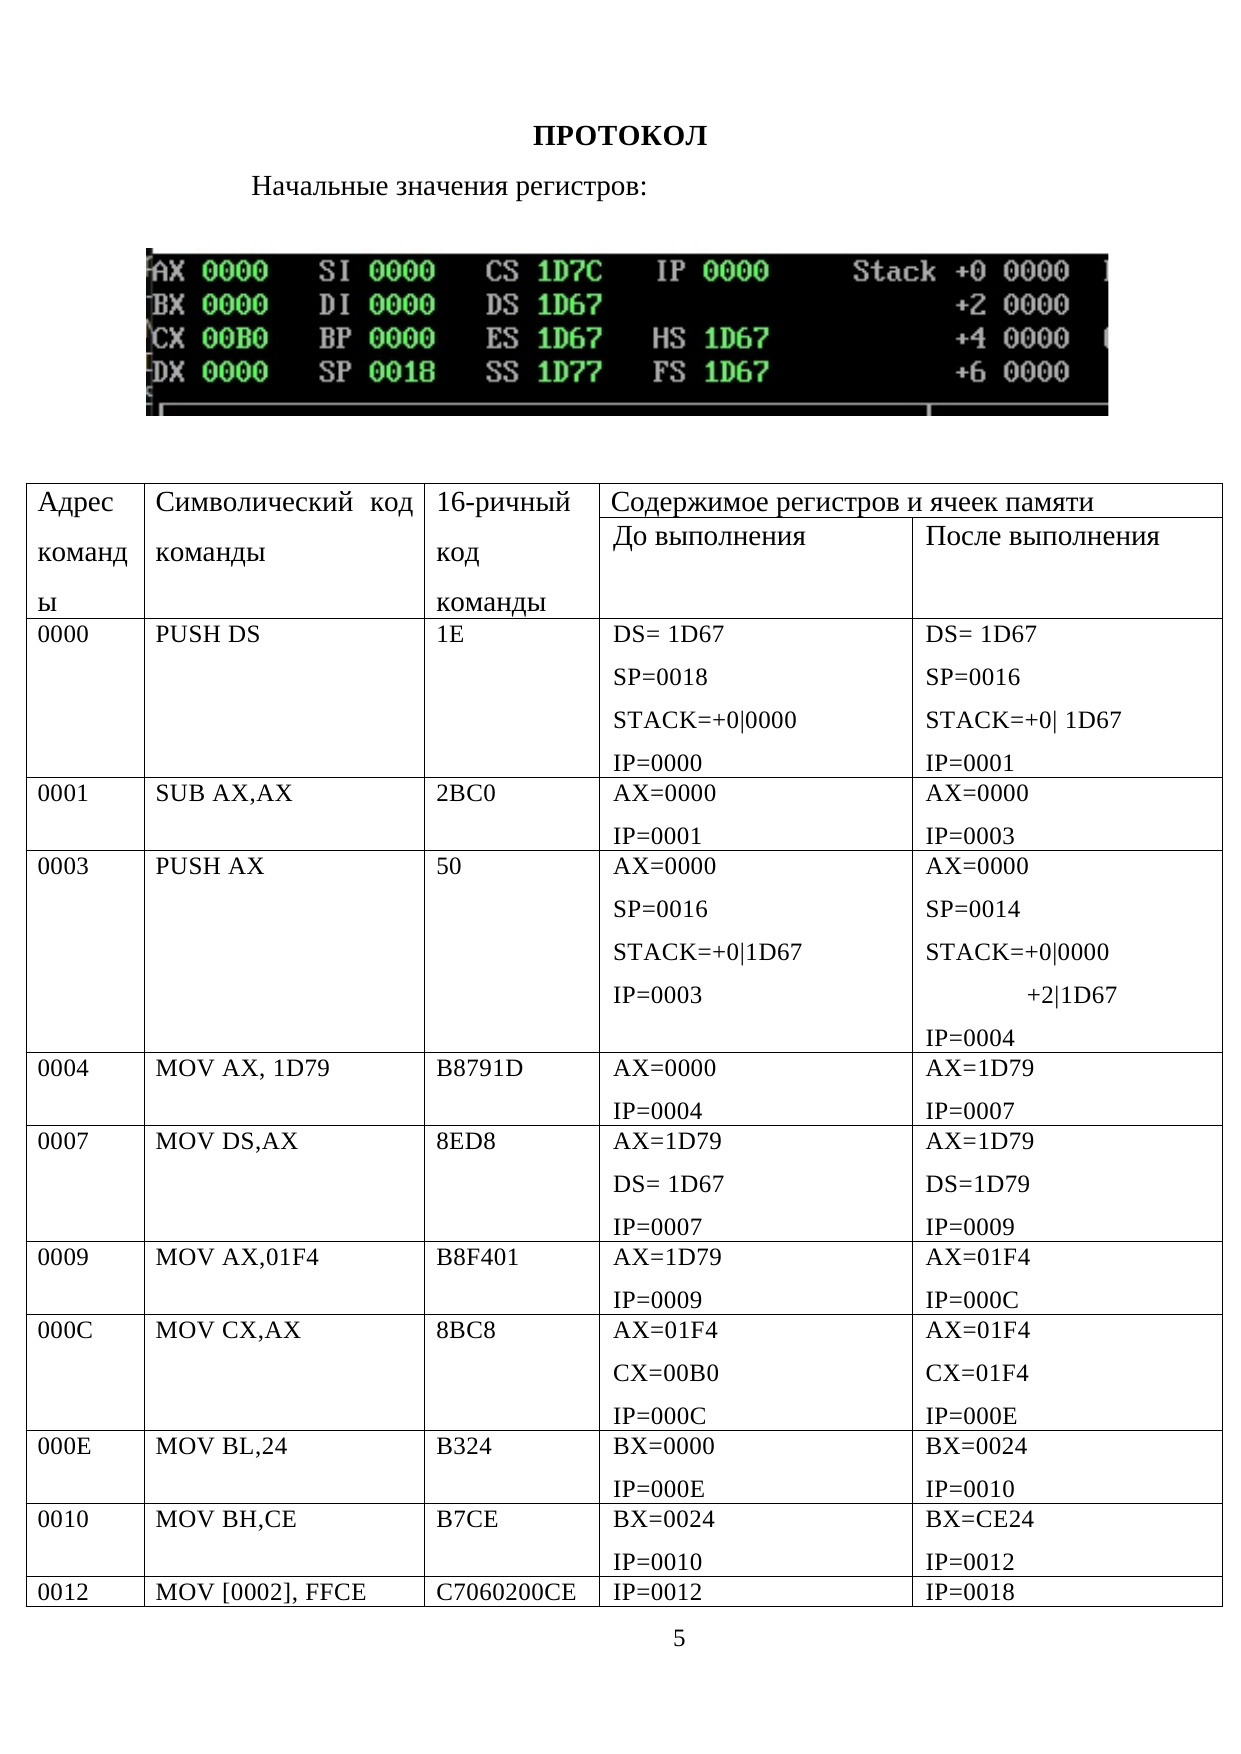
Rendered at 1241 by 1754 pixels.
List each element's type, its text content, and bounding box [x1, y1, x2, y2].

table_cell AX=0000 IP=0001 [600, 778, 912, 850]
text Протокол [0, 118, 1240, 152]
picture [146, 248, 1109, 416]
table_cell 0004 [27, 1053, 144, 1125]
table_cell AX=01F4 CX=00B0 IP=000C [600, 1315, 912, 1430]
table_cell AX=1D79 DS= 1D67 IP=0007 [600, 1126, 912, 1241]
table_cell 000E [27, 1431, 144, 1503]
table_cell 0010 [27, 1504, 144, 1576]
table_cell BX=0024 IP=0010 [600, 1504, 912, 1576]
table_cell 50 [425, 851, 599, 1052]
table_cell IP=0018 [913, 1577, 1222, 1606]
table_cell AX=01F4 CX=01F4 IP=000E [913, 1315, 1222, 1430]
table_cell AX=1D79 DS=1D79 IP=0009 [913, 1126, 1222, 1241]
table_cell AX=1D79 IP=0009 [600, 1242, 912, 1314]
table_cell 2BC0 [425, 778, 599, 850]
table_cell После выполнения [913, 518, 1222, 618]
table_cell B8791D [425, 1053, 599, 1125]
table_cell 000C [27, 1315, 144, 1430]
table_cell DS= 1D67 SP=0016 STACK=+0| 1D67 IP=0001 [913, 619, 1222, 777]
table_cell C7060200CE [425, 1577, 599, 1606]
table_cell B324 [425, 1431, 599, 1503]
table_cell 0001 [27, 778, 144, 850]
table_cell DS= 1D67 SP=0018 STACK=+0|0000 IP=0000 [600, 619, 912, 777]
table_cell MOV AX, 1D79 [145, 1053, 424, 1125]
table_cell 8ED8 [425, 1126, 599, 1241]
table_cell PUSH DS [145, 619, 424, 777]
table_cell 8BC8 [425, 1315, 599, 1430]
table_header Символический код команды [145, 484, 424, 618]
table_cell BX=0000 IP=000E [600, 1431, 912, 1503]
table_cell 0009 [27, 1242, 144, 1314]
table_cell AX=0000 IP=0003 [913, 778, 1222, 850]
text Начальные значения регистров: [177, 168, 1181, 202]
table_cell MOV AX,01F4 [145, 1242, 424, 1314]
table_cell MOV BH,CE [145, 1504, 424, 1576]
table_cell B8F401 [425, 1242, 599, 1314]
table_cell AX=1D79 IP=0007 [913, 1053, 1222, 1125]
table_cell AX=0000 IP=0004 [600, 1053, 912, 1125]
table_cell MOV BL,24 [145, 1431, 424, 1503]
table_cell MOV DS,AX [145, 1126, 424, 1241]
table_cell IP=0012 [600, 1577, 912, 1606]
table_cell B7CE [425, 1504, 599, 1576]
table_cell AX=0000 SP=0014 STACK=+0|0000 +2|1D67 IP=0004 [913, 851, 1222, 1052]
table_header 16-ричный код команды [425, 484, 599, 618]
table_header Содержимое регистров и ячеек памяти [600, 484, 1222, 517]
table_cell BX=0024 IP=0010 [913, 1431, 1222, 1503]
table_cell MOV [0002], FFCE [145, 1577, 424, 1606]
table_cell AX=0000 SP=0016 STACK=+0|1D67 IP=0003 [600, 851, 912, 1052]
table_header Адрес команды [27, 484, 144, 618]
table_cell PUSH AX [145, 851, 424, 1052]
table_cell SUB AX,AX [145, 778, 424, 850]
table_cell 0000 [27, 619, 144, 777]
table_cell MOV CX,AX [145, 1315, 424, 1430]
table_cell 0012 [27, 1577, 144, 1606]
table_cell 0007 [27, 1126, 144, 1241]
table_cell AX=01F4 IP=000C [913, 1242, 1222, 1314]
table_cell BX=CE24 IP=0012 [913, 1504, 1222, 1576]
table_cell 0003 [27, 851, 144, 1052]
table_cell 1E [425, 619, 599, 777]
table_cell До выполнения [600, 518, 912, 618]
